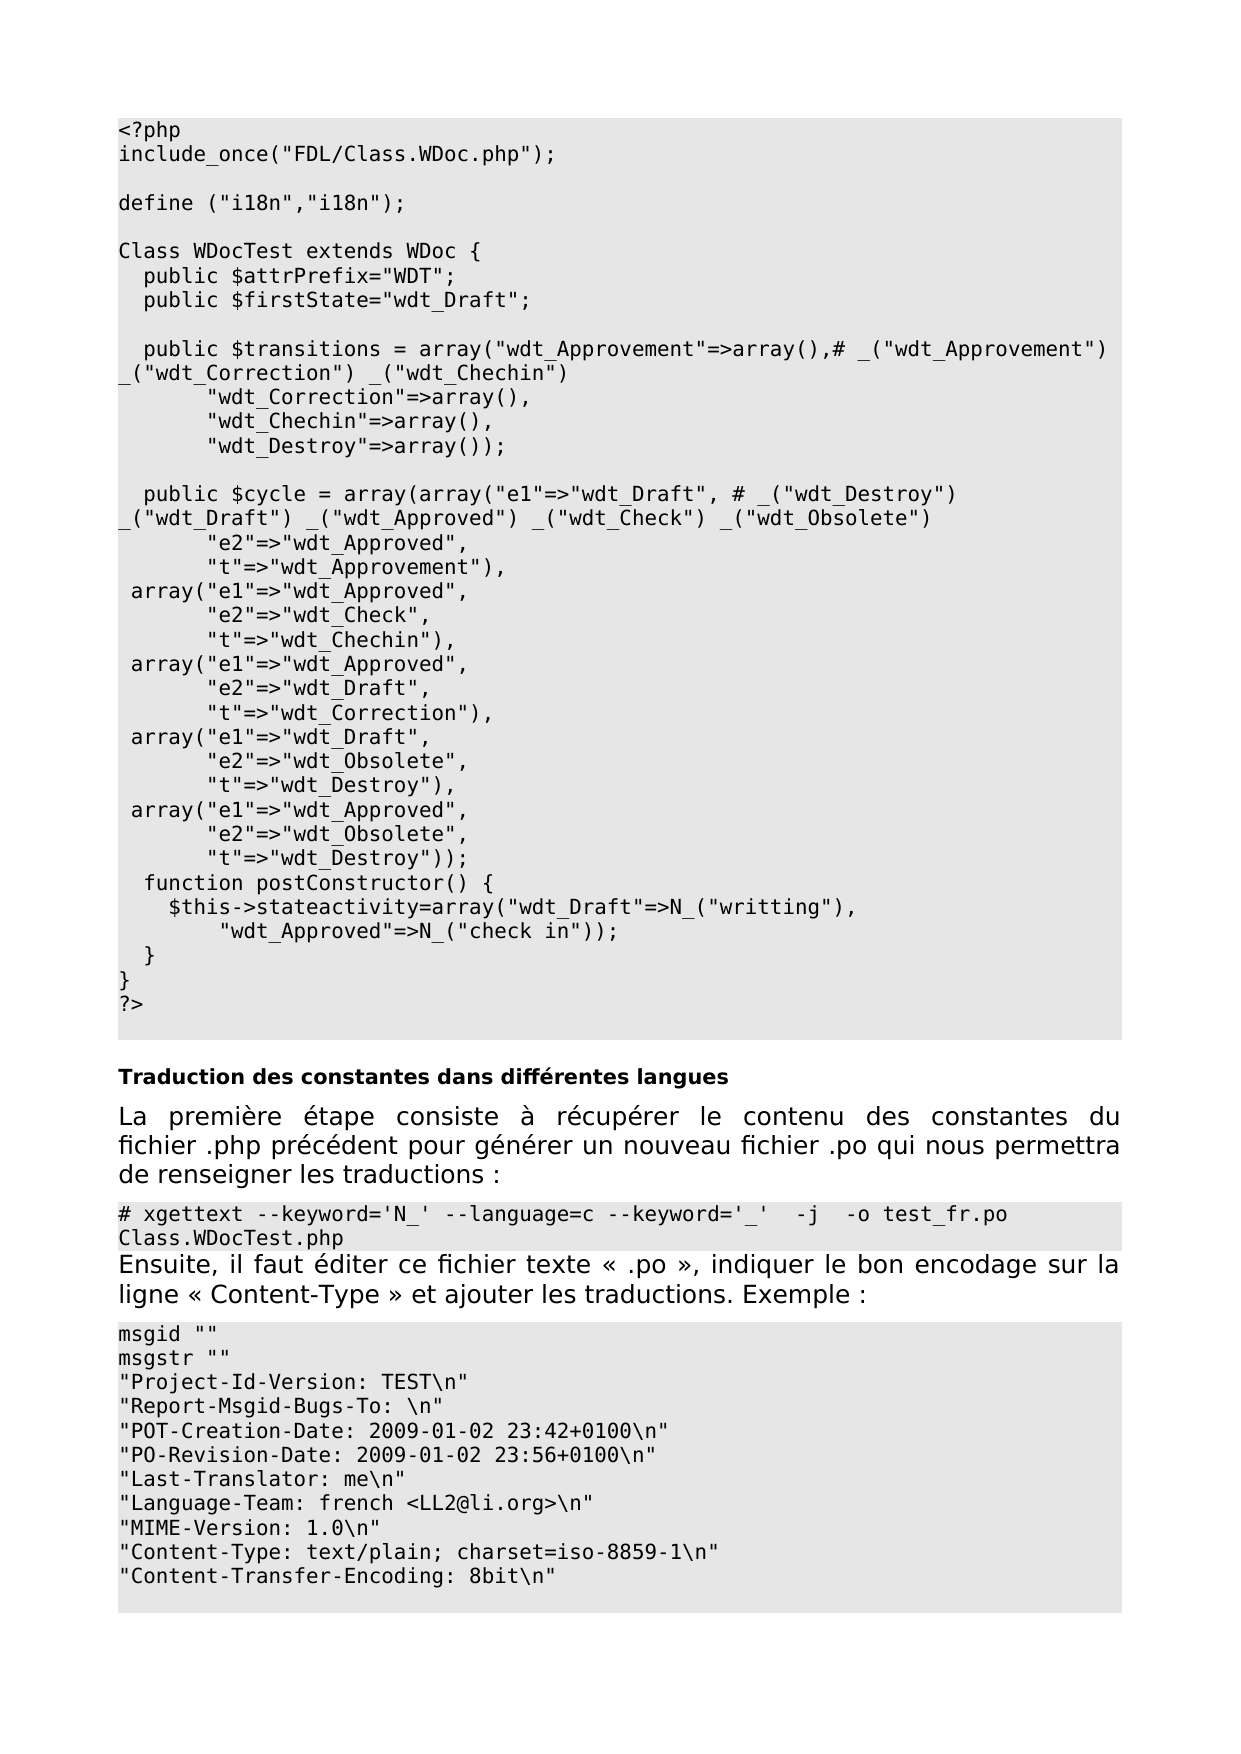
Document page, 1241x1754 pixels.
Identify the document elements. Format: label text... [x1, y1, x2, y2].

text # xgettext --keyword='N_' --language=c --keyword='_' -j -o test_fr.po Class.WDocTest.php [118, 1202, 1122, 1251]
text msgid "" msgstr "" "Project-Id-Version: TEST\n" "Report-Msgid-Bugs-To: \n" "POT-Creation-Date: 2009-01-02 23:42+0100\n" "PO-Revision-Date: 2009-01-02 23:56+0100\n" "Last-Translator: me\n" "Language-Team: french <LL2@li.org>\n" "MIME-Version: 1.0\n" "Content-Type: text/plain; charset=iso-8859-1\n" "Content-Transfer-Encoding: 8bit\n" [118, 1322, 1122, 1613]
text Ensuite, il faut éditer ce fichier texte « .po », indiquer le bon encodage sur la ligne « Content-Type » et ajouter les traductions. Exemple : [118, 1251, 1122, 1309]
subtitle Traduction des constantes dans différentes langues [118, 1065, 1122, 1090]
text <?php include_once("FDL/Class.WDoc.php"); define ("i18n","i18n"); Class WDocTest extends WDoc { public $attrPrefix="WDT"; public $firstState="wdt_Draft"; public $transitions = array("wdt_Approvement"=>array(),# _("wdt_Approvement") _("wdt_Correction") _("wdt_Chechin") "wdt_Correction"=>array(), "wdt_Chechin"=>array(), "wdt_Destroy"=>array()); public $cycle = array(array("e1"=>"wdt_Draft", # _("wdt_Destroy") _("wdt_Draft") _("wdt_Approved") _("wdt_Check") _("wdt_Obsolete") "e2"=>"wdt_Approved", "t"=>"wdt_Approvement"), array("e1"=>"wdt_Approved", "e2"=>"wdt_Check", "t"=>"wdt_Chechin"), array("e1"=>"wdt_Approved", "e2"=>"wdt_Draft", "t"=>"wdt_Correction"), array("e1"=>"wdt_Draft", "e2"=>"wdt_Obsolete", "t"=>"wdt_Destroy"), array("e1"=>"wdt_Approved", "e2"=>"wdt_Obsolete", "t"=>"wdt_Destroy")); function postConstructor() { $this->stateactivity=array("wdt_Draft"=>N_("writting"), "wdt_Approved"=>N_("check in")); } } ?> [118, 118, 1122, 1040]
text La première étape consiste à récupérer le contenu des constantes du fichier .php précédent pour générer un nouveau fichier .po qui nous permettra de renseigner les traductions : [118, 1102, 1122, 1190]
